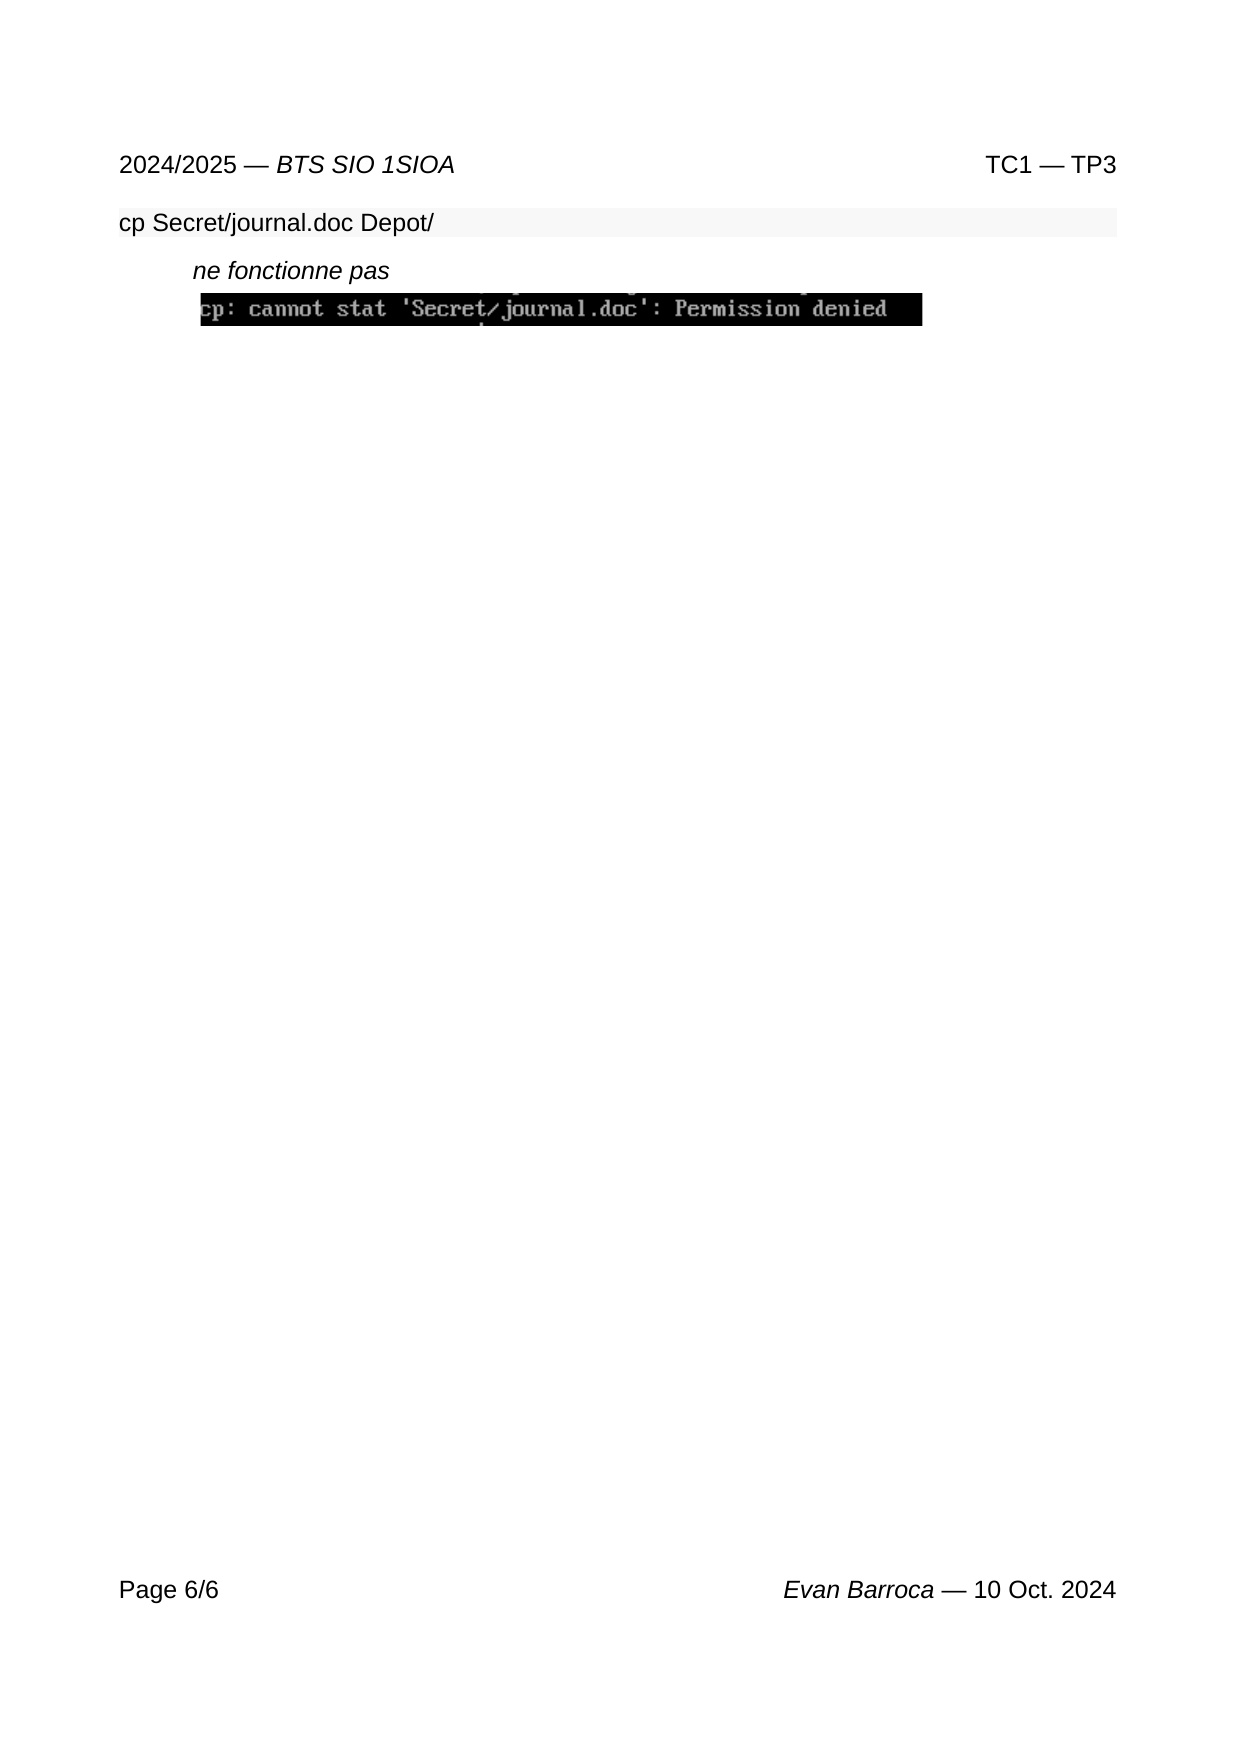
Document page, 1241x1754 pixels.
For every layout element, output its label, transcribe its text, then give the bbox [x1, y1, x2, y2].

text ne fonctionne pas [119, 256, 1117, 284]
text cp Secret/journal.doc Depot/ [119, 208, 1117, 237]
picture [200, 293, 923, 326]
